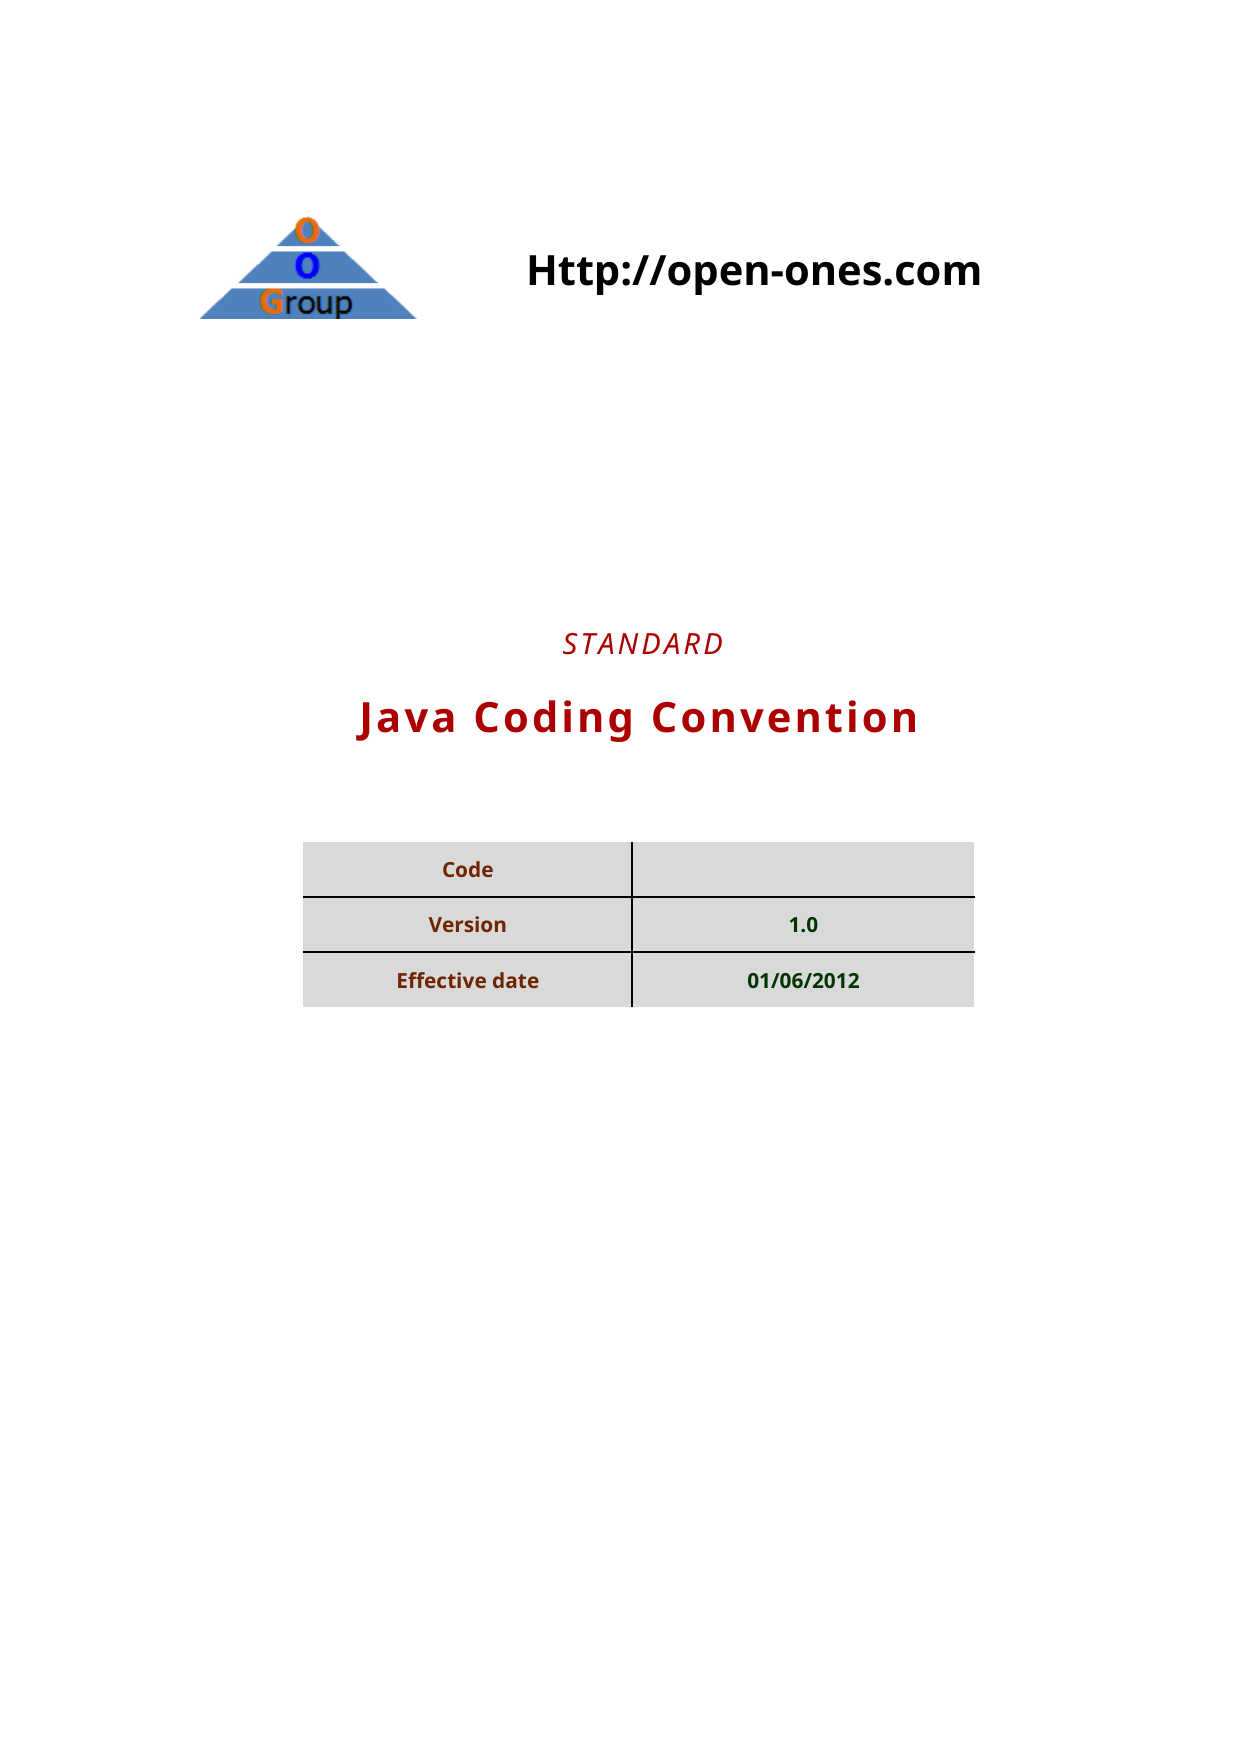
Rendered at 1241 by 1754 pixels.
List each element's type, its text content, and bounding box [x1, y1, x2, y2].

table_cell 1.0 [633, 898, 974, 951]
table_cell 01/06/2012 [633, 953, 974, 1007]
table_header [186, 191, 432, 347]
table_header Http://open-ones.com [432, 191, 1088, 347]
table_header [633, 842, 974, 896]
text STANDARD [487, 623, 1090, 663]
table_cell Version [303, 898, 631, 951]
subtitle Java Coding Convention [187, 688, 1090, 744]
table_cell Effective date [303, 953, 631, 1007]
picture [197, 216, 421, 319]
table_header Code [303, 842, 631, 896]
